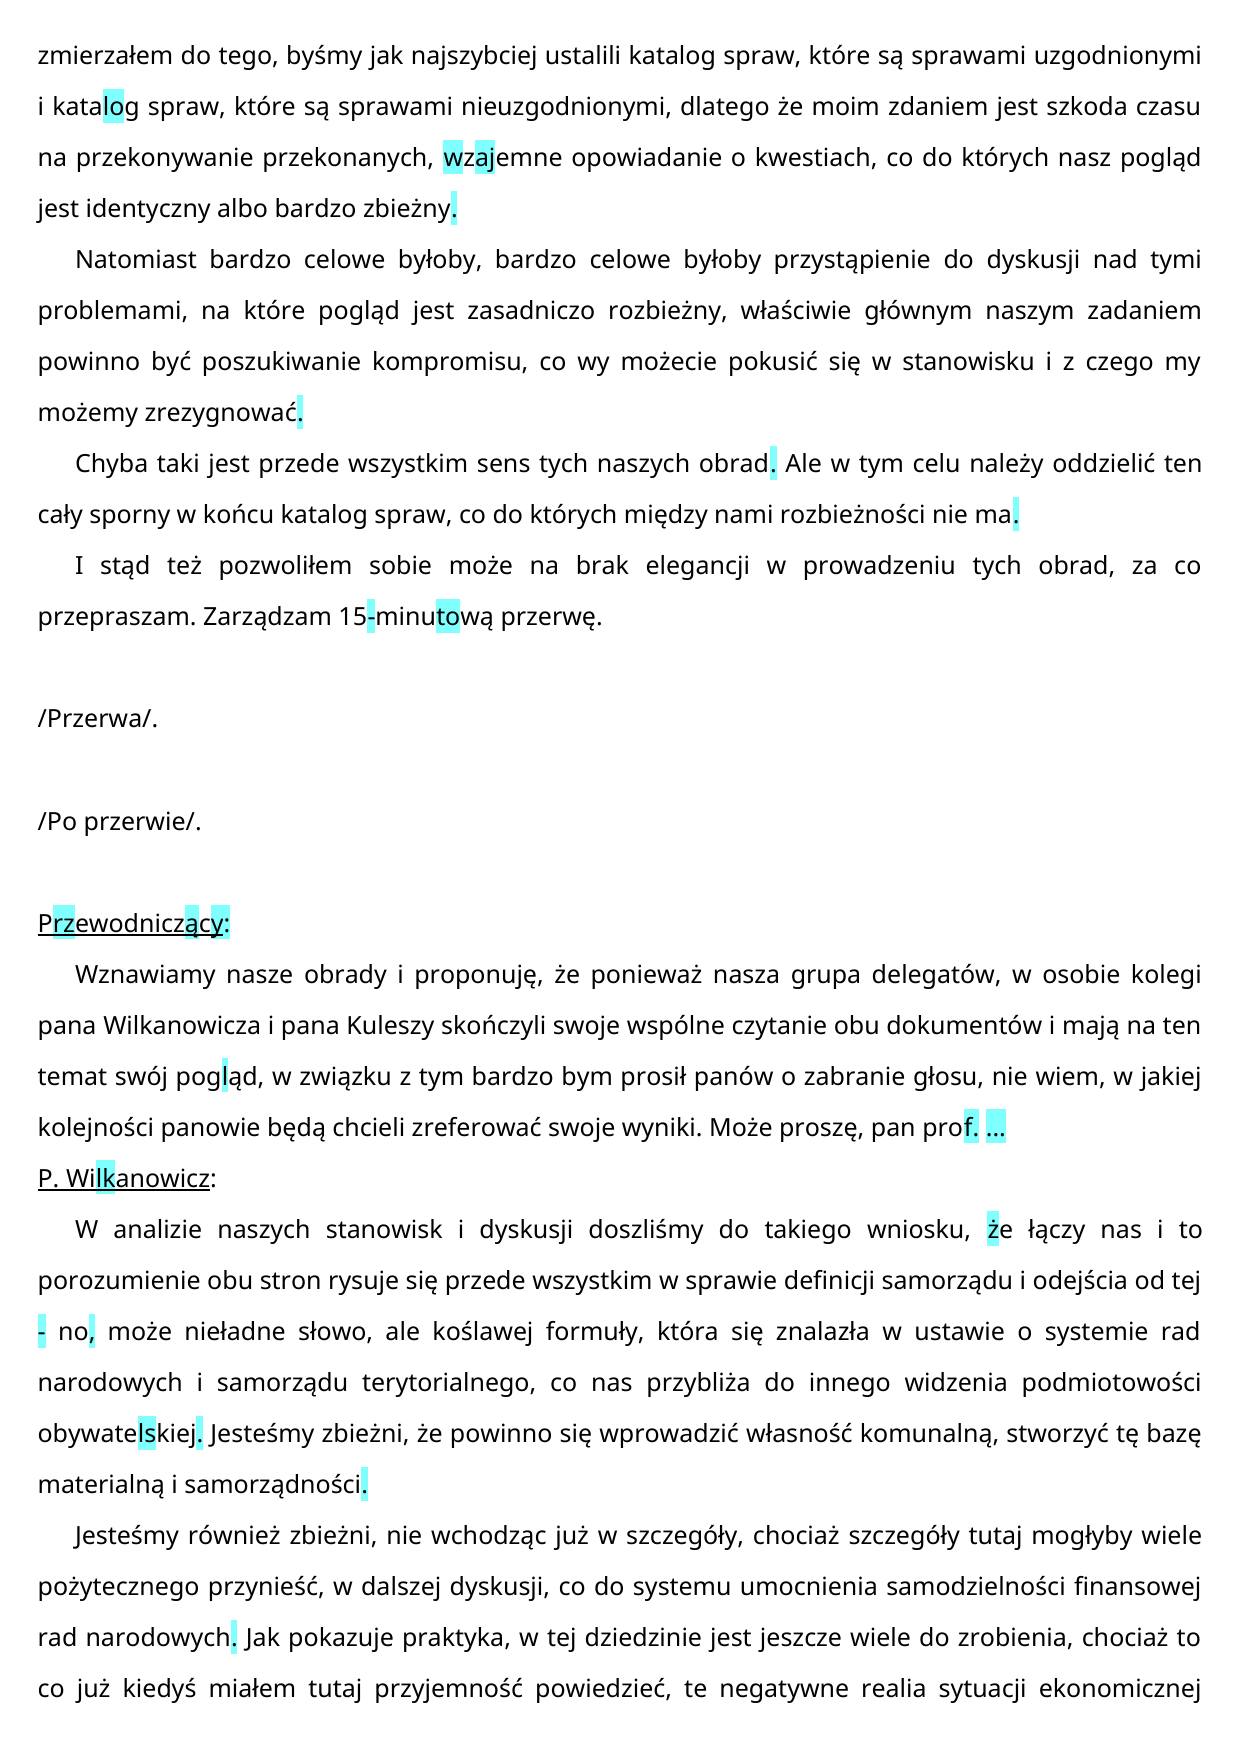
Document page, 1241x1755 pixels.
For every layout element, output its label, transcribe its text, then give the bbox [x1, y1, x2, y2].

text W analizie naszych stanowisk i dyskusji doszliśmy do takiego wniosku, że łączy nas i to porozumienie obu stron rysuje się przede wszystkim w sprawie definicji samorządu i odejścia od tej - no, może nieładne słowo, ale koślawej formuły, która się znalazła w ustawie o systemie rad narodowych i samorządu terytorialnego, co nas przybliża do innego widzenia podmiotowości obywatelskiej. Jesteśmy zbieżni, że powinno się wprowadzić własność komunalną, stworzyć tę bazę materialną i samorządności. [37, 1211, 1203, 1501]
text Chyba taki jest przede wszystkim sens tych naszych obrad. Ale w tym celu należy oddzielić ten cały sporny w końcu katalog spraw, co do których między nami rozbieżności nie ma. [37, 446, 1203, 531]
text zmierzałem do tego, byśmy jak najszybciej ustalili katalog spraw, które są sprawami uzgodnionymi i katalog spraw, które są sprawami nieuzgodnionymi, dlatego że moim zdaniem jest szkoda czasu na przekonywanie przekonanych, wzajemne opowiadanie o kwestiach, co do których nasz pogląd jest identyczny albo bardzo zbieżny. [37, 37, 1203, 225]
text /Przerwa/. [37, 701, 1203, 735]
text P. Wilkanowicz: [37, 1160, 1203, 1194]
text Przewodniczący: [37, 905, 1203, 939]
text I stąd też pozwoliłem sobie może na brak elegancji w prowadzeniu tych obrad, za co przepraszam. Zarządzam 15-minutową przerwę. [37, 548, 1203, 633]
text Jesteśmy również zbieżni, nie wchodząc już w szczegóły, chociaż szczegóły tutaj mogłyby wiele pożytecznego przynieść, w dalszej dyskusji, co do systemu umocnienia samodzielności finansowej rad narodowych. Jak pokazuje praktyka, w tej dziedzinie jest jeszcze wiele do zrobienia, chociaż to co już kiedyś miałem tutaj przyjemność powiedzieć, te negatywne realia sytuacji ekonomicznej [37, 1518, 1203, 1705]
text /Po przerwie/. [37, 803, 1203, 837]
text Natomiast bardzo celowe byłoby, bardzo celowe byłoby przystąpienie do dyskusji nad tymi problemami, na które pogląd jest zasadniczo rozbieżny, właściwie głównym naszym zadaniem powinno być poszukiwanie kompromisu, co wy możecie pokusić się w stanowisku i z czego my możemy zrezygnować. [37, 242, 1203, 429]
text Wznawiamy nasze obrady i proponuję, że ponieważ nasza grupa delegatów, w osobie kolegi pana Wilkanowicza i pana Kuleszy skończyli swoje wspólne czytanie obu dokumentów i mają na ten temat swój pogląd, w związku z tym bardzo bym prosił panów o zabranie głosu, nie wiem, w jakiej kolejności panowie będą chcieli zreferować swoje wyniki. Może proszę, pan prof. ... [37, 956, 1203, 1143]
